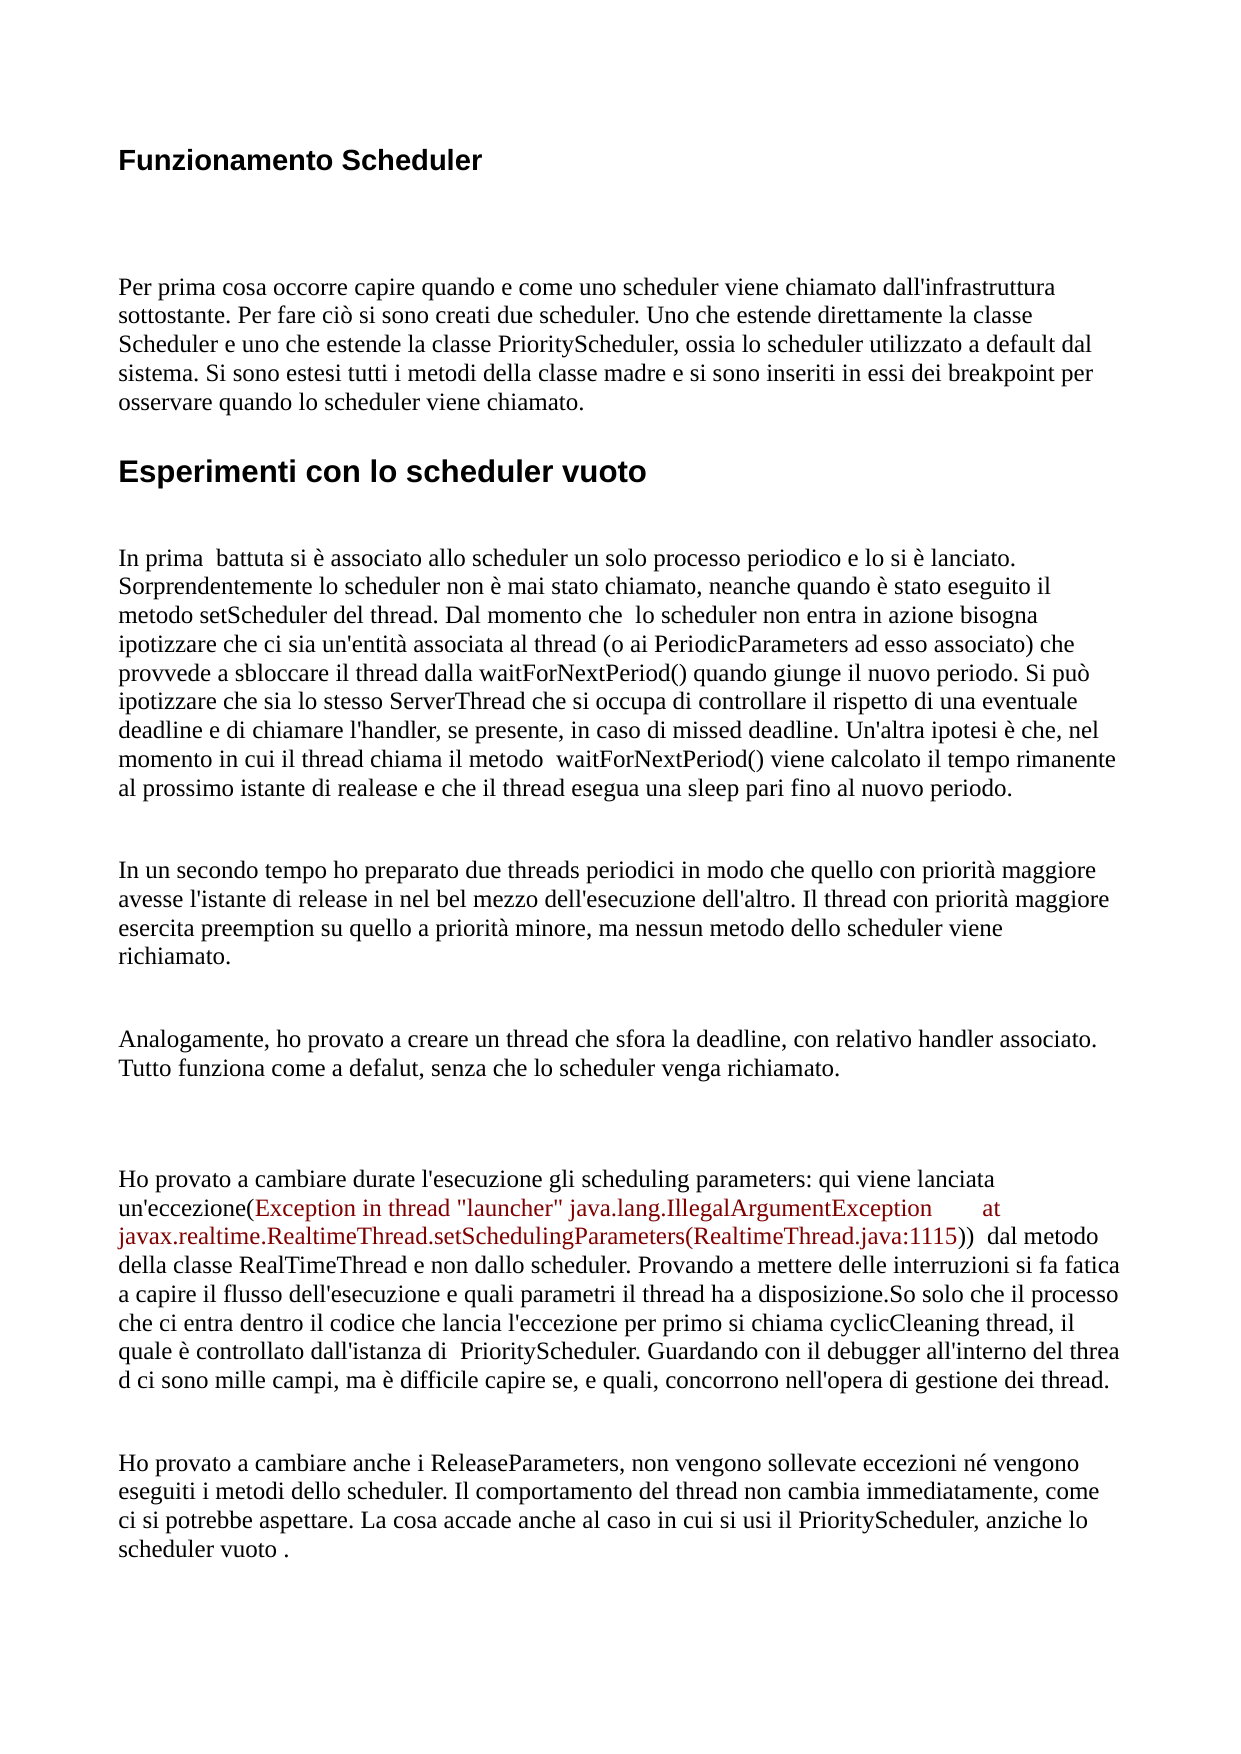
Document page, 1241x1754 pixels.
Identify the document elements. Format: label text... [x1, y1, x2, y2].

text Analogamente, ho provato a creare un thread che sfora la deadline, con relativo handler associato. Tutto funziona come a defalut, senza che lo scheduler venga richiamato. [118, 1024, 1122, 1081]
text In prima battuta si è associato allo scheduler un solo processo periodico e lo si è lanciato. Sorprendentemente lo scheduler non è mai stato chiamato, neanche quando è stato eseguito il metodo setScheduler del thread. Dal momento che lo scheduler non entra in azione bisogna ipotizzare che ci sia un'entità associata al thread (o ai PeriodicParameters ad esso associato) che provvede a sbloccare il thread dalla waitForNextPeriod() quando giunge il nuovo periodo. Si può ipotizzare che sia lo stesso ServerThread che si occupa di controllare il rispetto di una eventuale deadline e di chiamare l'handler, se presente, in caso di missed deadline. Un'altra ipotesi è che, nel momento in cui il thread chiama il metodo waitForNextPeriod() viene calcolato il tempo rimanente al prossimo istante di realease e che il thread esegua una sleep pari fino al nuovo periodo. [118, 543, 1122, 801]
text Ho provato a cambiare anche i ReleaseParameters, non vengono sollevate eccezioni né vengono eseguiti i metodi dello scheduler. Il comportamento del thread non cambia immediatamente, come ci si potrebbe aspettare. La cosa accade anche al caso in cui si usi il PriorityScheduler, anziche lo scheduler vuoto . [118, 1448, 1122, 1563]
text Per prima cosa occorre capire quando e come uno scheduler viene chiamato dall'infrastruttura sottostante. Per fare ciò si sono creati due scheduler. Uno che estende direttamente la classe Scheduler e uno che estende la classe PriorityScheduler, ossia lo scheduler utilizzato a default dal sistema. Si sono estesi tutti i metodi della classe madre e si sono inseriti in essi dei breakpoint per osservare quando lo scheduler viene chiamato. [118, 272, 1122, 415]
subtitle Esperimenti con lo scheduler vuoto [118, 453, 1122, 489]
subtitle Funzionamento Scheduler [118, 143, 1122, 177]
text In un secondo tempo ho preparato due threads periodici in modo che quello con priorità maggiore avesse l'istante di release in nel bel mezzo dell'esecuzione dell'altro. Il thread con priorità maggiore esercita preemption su quello a priorità minore, ma nessun metodo dello scheduler viene richiamato. [118, 855, 1122, 970]
text Ho provato a cambiare durate l'esecuzione gli scheduling parameters: qui viene lanciata un'eccezione(Exception in thread "launcher" java.lang.IllegalArgumentException at javax.realtime.RealtimeThread.setSchedulingParameters(RealtimeThread.java:1115)) dal metodo della classe RealTimeThread e non dallo scheduler. Provando a mettere delle interruzioni si fa fatica a capire il flusso dell'esecuzione e quali parametri il thread ha a disposizione.So solo che il processo che ci entra dentro il codice che lancia l'eccezione per primo si chiama cyclicCleaning thread, il quale è controllato dall'istanza di PriorityScheduler. Guardando con il debugger all'interno del threa d ci sono mille campi, ma è difficile capire se, e quali, concorrono nell'opera di gestione dei thread. [118, 1164, 1122, 1394]
